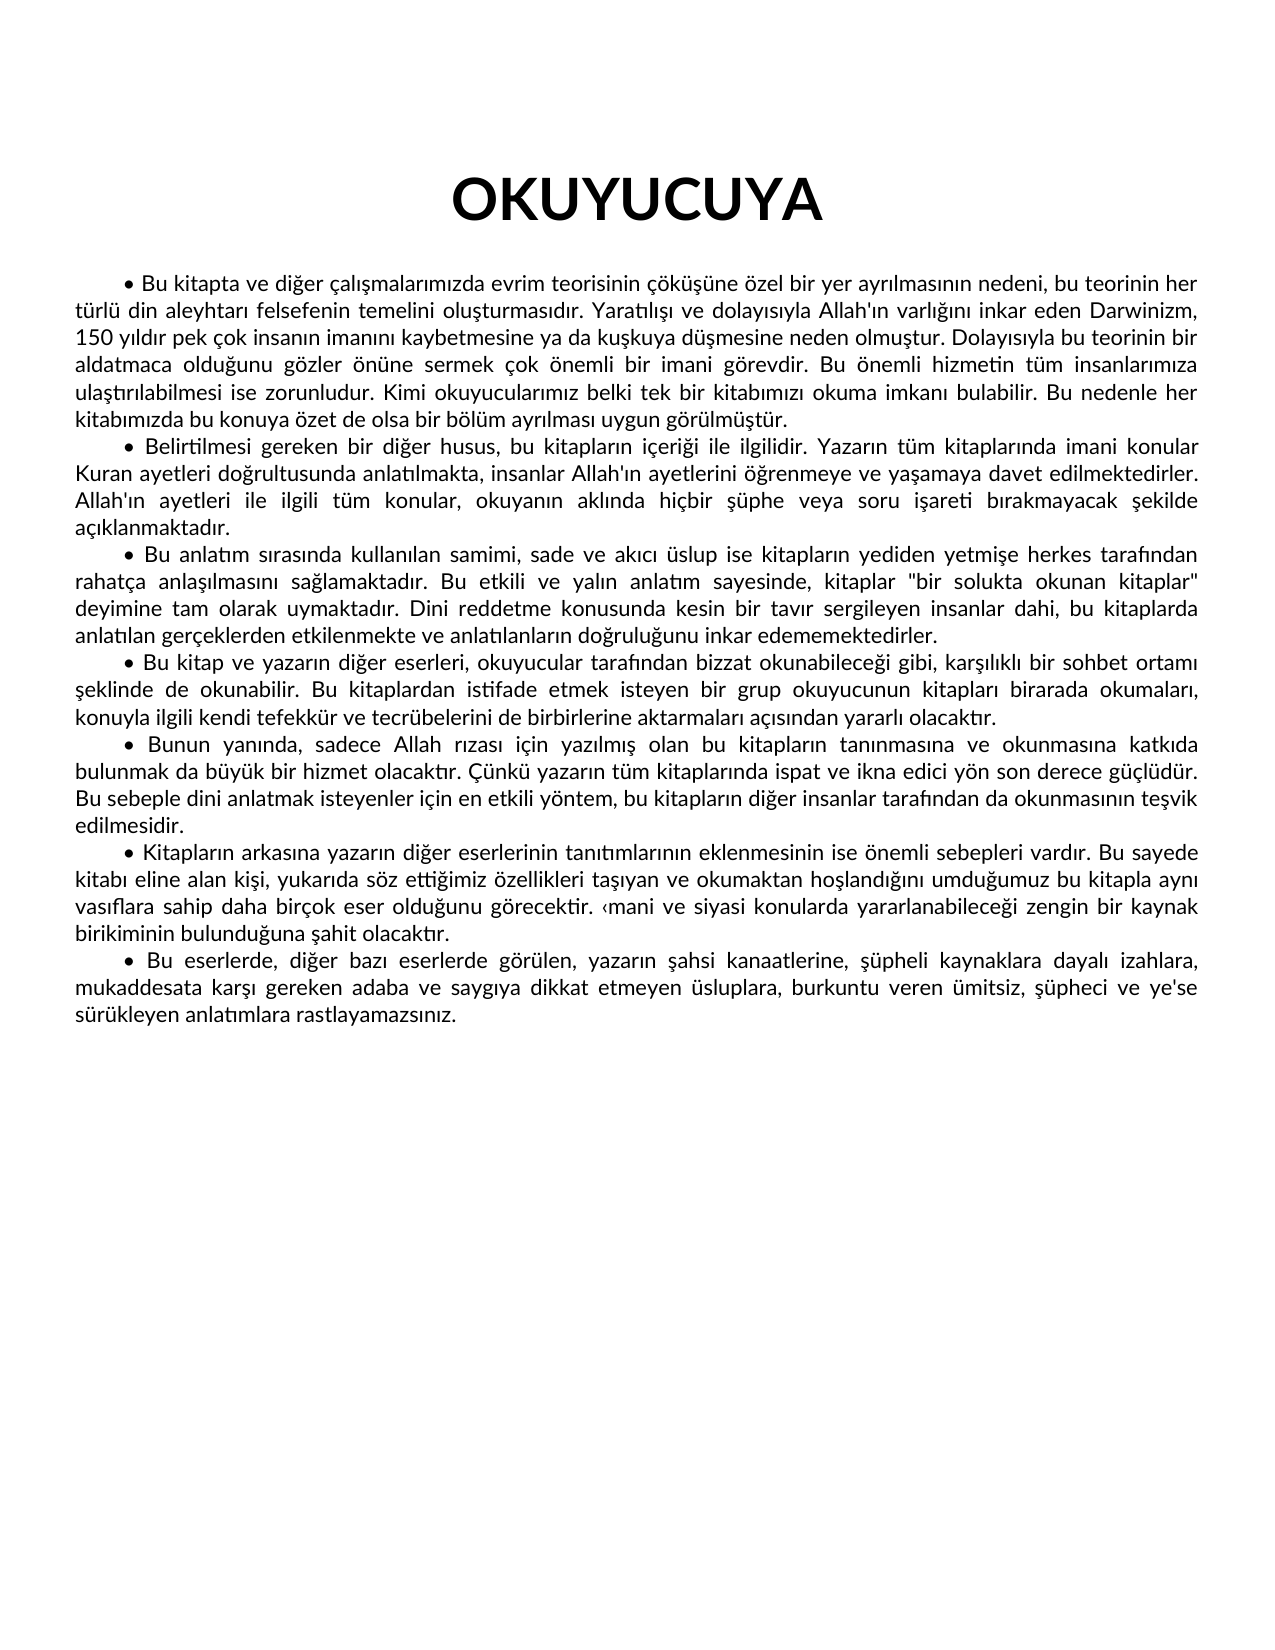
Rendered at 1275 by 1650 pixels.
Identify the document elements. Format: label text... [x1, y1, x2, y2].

text • Kitapların arkasına yazarın diğer eserlerinin tanıtımlarının eklenmesinin ise önemli sebepleri vardır. Bu sayede kitabı eline alan kişi, yukarıda söz ettiğimiz özellikleri taşıyan ve okumaktan hoşlandığını umduğumuz bu kitapla aynı vasıflara sahip daha birçok eser olduğunu görecektir. ‹mani ve siyasi konularda yararlanabileceği zengin bir kaynak birikiminin bulunduğuna şahit olacaktır. [75, 839, 1200, 947]
text • Bu eserlerde, diğer bazı eserlerde görülen, yazarın şahsi kanaatlerine, şüpheli kaynaklara dayalı izahlara, mukaddesata karşı gereken adaba ve saygıya dikkat etmeyen üsluplara, burkuntu veren ümitsiz, şüpheci ve ye'se sürükleyen anlatımlara rastlayamazsınız. [75, 947, 1200, 1028]
text • Bu kitapta ve diğer çalışmalarımızda evrim teorisinin çöküşüne özel bir yer ayrılmasının nedeni, bu teorinin her türlü din aleyhtarı felsefenin temelini oluşturmasıdır. Yaratılışı ve dolayısıyla Allah'ın varlığını inkar eden Darwinizm, 150 yıldır pek çok insanın imanını kaybetmesine ya da kuşkuya düşmesine neden olmuştur. Dolayısıyla bu teorinin bir aldatmaca olduğunu gözler önüne sermek çok önemli bir imani görevdir. Bu önemli hizmetin tüm insanlarımıza ulaştırılabilmesi ise zorunludur. Kimi okuyucularımız belki tek bir kitabımızı okuma imkanı bulabilir. Bu nedenle her kitabımızda bu konuya özet de olsa bir bölüm ayrılması uygun görülmüştür. [75, 270, 1200, 432]
text • Bu anlatım sırasında kullanılan samimi, sade ve akıcı üslup ise kitapların yediden yetmişe herkes tarafından rahatça anlaşılmasını sağlamaktadır. Bu etkili ve yalın anlatım sayesinde, kitaplar "bir solukta okunan kitaplar" deyimine tam olarak uymaktadır. Dini reddetme konusunda kesin bir tavır sergileyen insanlar dahi, bu kitaplarda anlatılan gerçeklerden etkilenmekte ve anlatılanların doğruluğunu inkar edememektedirler. [75, 541, 1200, 649]
text • Bunun yanında, sadece Allah rızası için yazılmış olan bu kitapların tanınmasına ve okunmasına katkıda bulunmak da büyük bir hizmet olacaktır. Çünkü yazarın tüm kitaplarında ispat ve ikna edici yön son derece güçlüdür. Bu sebeple dini anlatmak isteyenler için en etkili yöntem, bu kitapların diğer insanlar tarafından da okunmasının teşvik edilmesidir. [75, 730, 1200, 839]
subtitle OKUYUCUYA [75, 162, 1200, 232]
text • Bu kitap ve yazarın diğer eserleri, okuyucular tarafından bizzat okunabileceği gibi, karşılıklı bir sohbet ortamı şeklinde de okunabilir. Bu kitaplardan istifade etmek isteyen bir grup okuyucunun kitapları birarada okumaları, konuyla ilgili kendi tefekkür ve tecrübelerini de birbirlerine aktarmaları açısından yararlı olacaktır. [75, 649, 1200, 730]
text • Belirtilmesi gereken bir diğer husus, bu kitapların içeriği ile ilgilidir. Yazarın tüm kitaplarında imani konular Kuran ayetleri doğrultusunda anlatılmakta, insanlar Allah'ın ayetlerini öğrenmeye ve yaşamaya davet edilmektedirler. Allah'ın ayetleri ile ilgili tüm konular, okuyanın aklında hiçbir şüphe veya soru işareti bırakmayacak şekilde açıklanmaktadır. [75, 432, 1200, 541]
